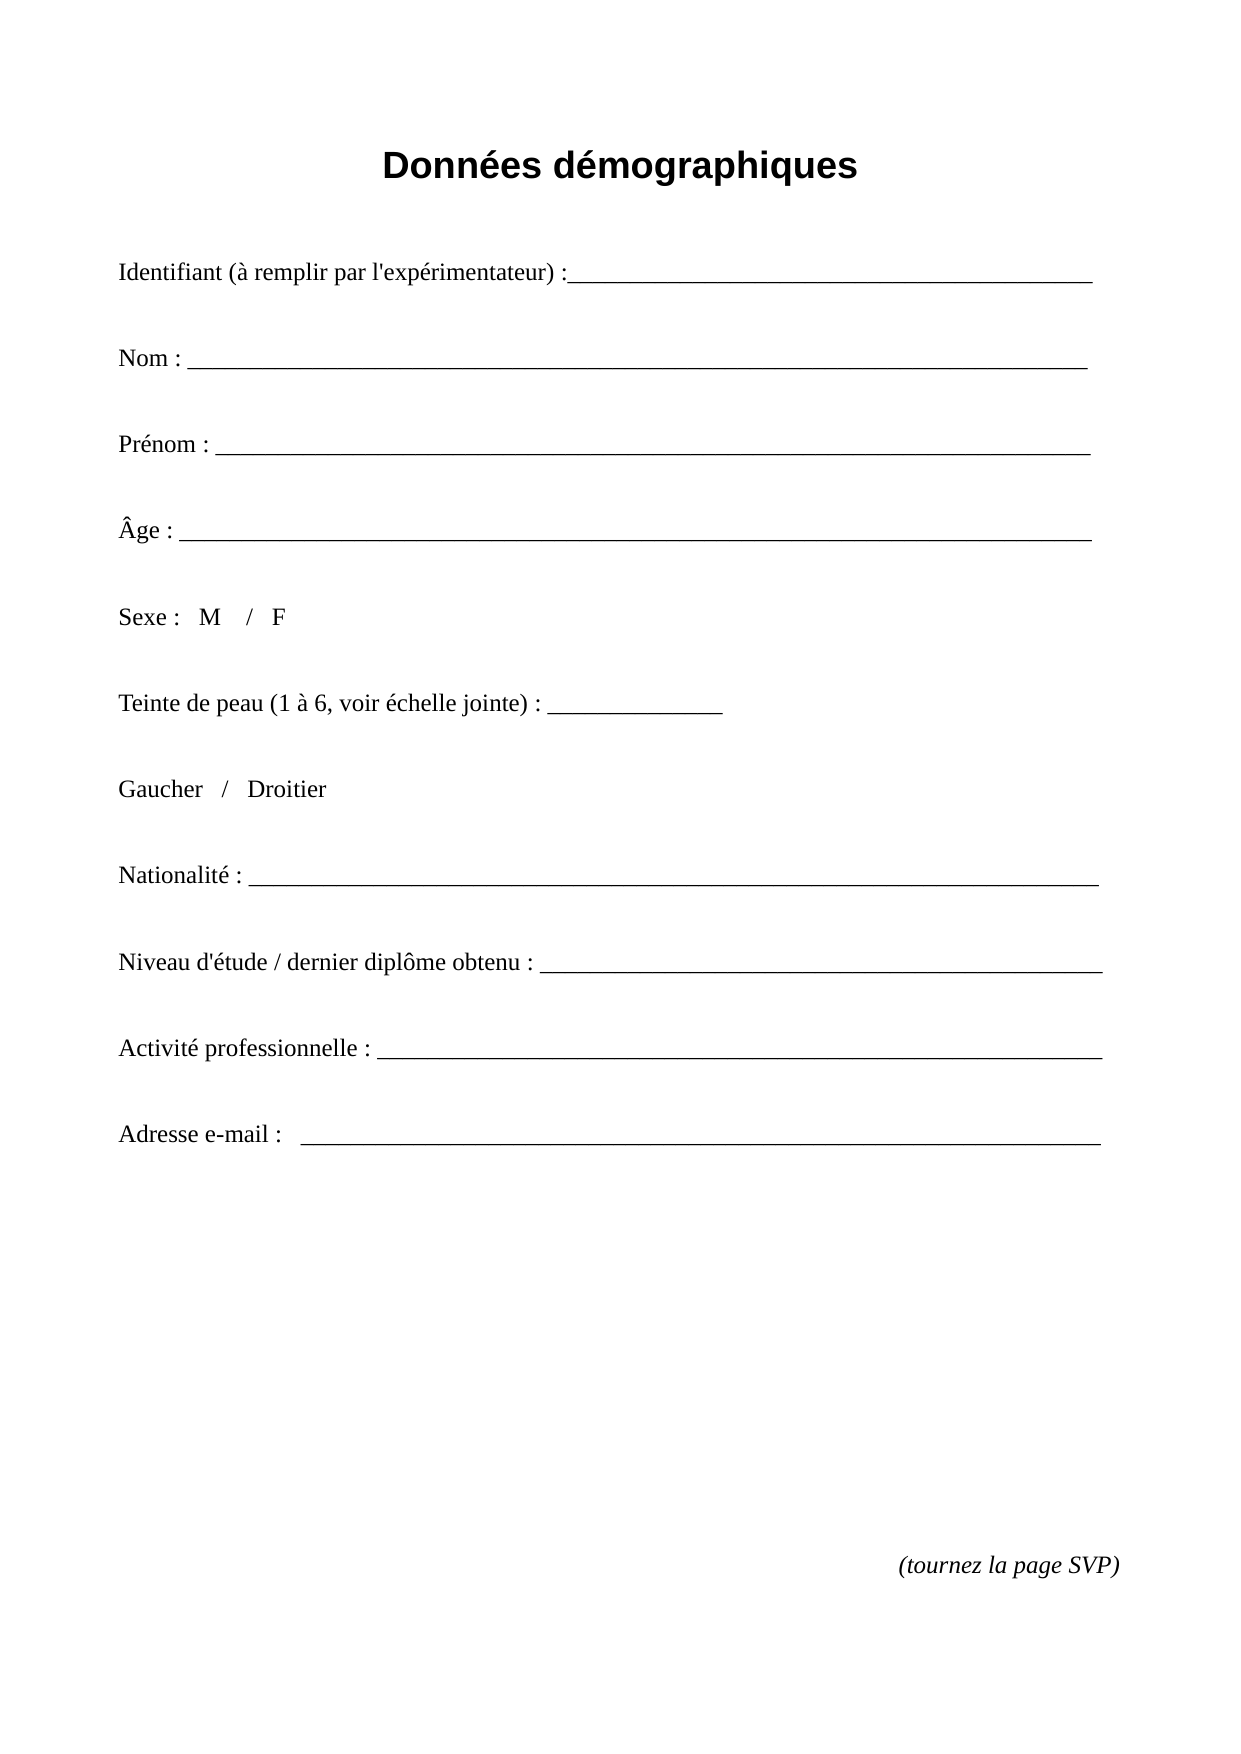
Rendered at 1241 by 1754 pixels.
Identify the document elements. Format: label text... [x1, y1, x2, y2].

text Activité professionnelle : __________________________________________________________ [118, 1033, 1122, 1062]
text Nom : ________________________________________________________________________ [118, 343, 1122, 372]
text Niveau d'étude / dernier diplôme obtenu : _____________________________________________ [118, 947, 1122, 976]
text Sexe : M / F [118, 602, 1122, 631]
text Prénom : ______________________________________________________________________ [118, 429, 1122, 458]
text Identifiant (à remplir par l'expérimentateur) :__________________________________________ [118, 257, 1122, 286]
text Teinte de peau (1 à 6, voir échelle jointe) : ______________ [118, 688, 1122, 717]
subtitle Données démographiques [118, 143, 1122, 187]
text Adresse e-mail : ________________________________________________________________ [118, 1119, 1122, 1148]
text Âge : _________________________________________________________________________ [118, 516, 1122, 544]
text Nationalité : ____________________________________________________________________ [118, 861, 1122, 889]
text Gaucher / Droitier [118, 774, 1122, 803]
text (tournez la page SVP) [118, 1551, 1122, 1579]
